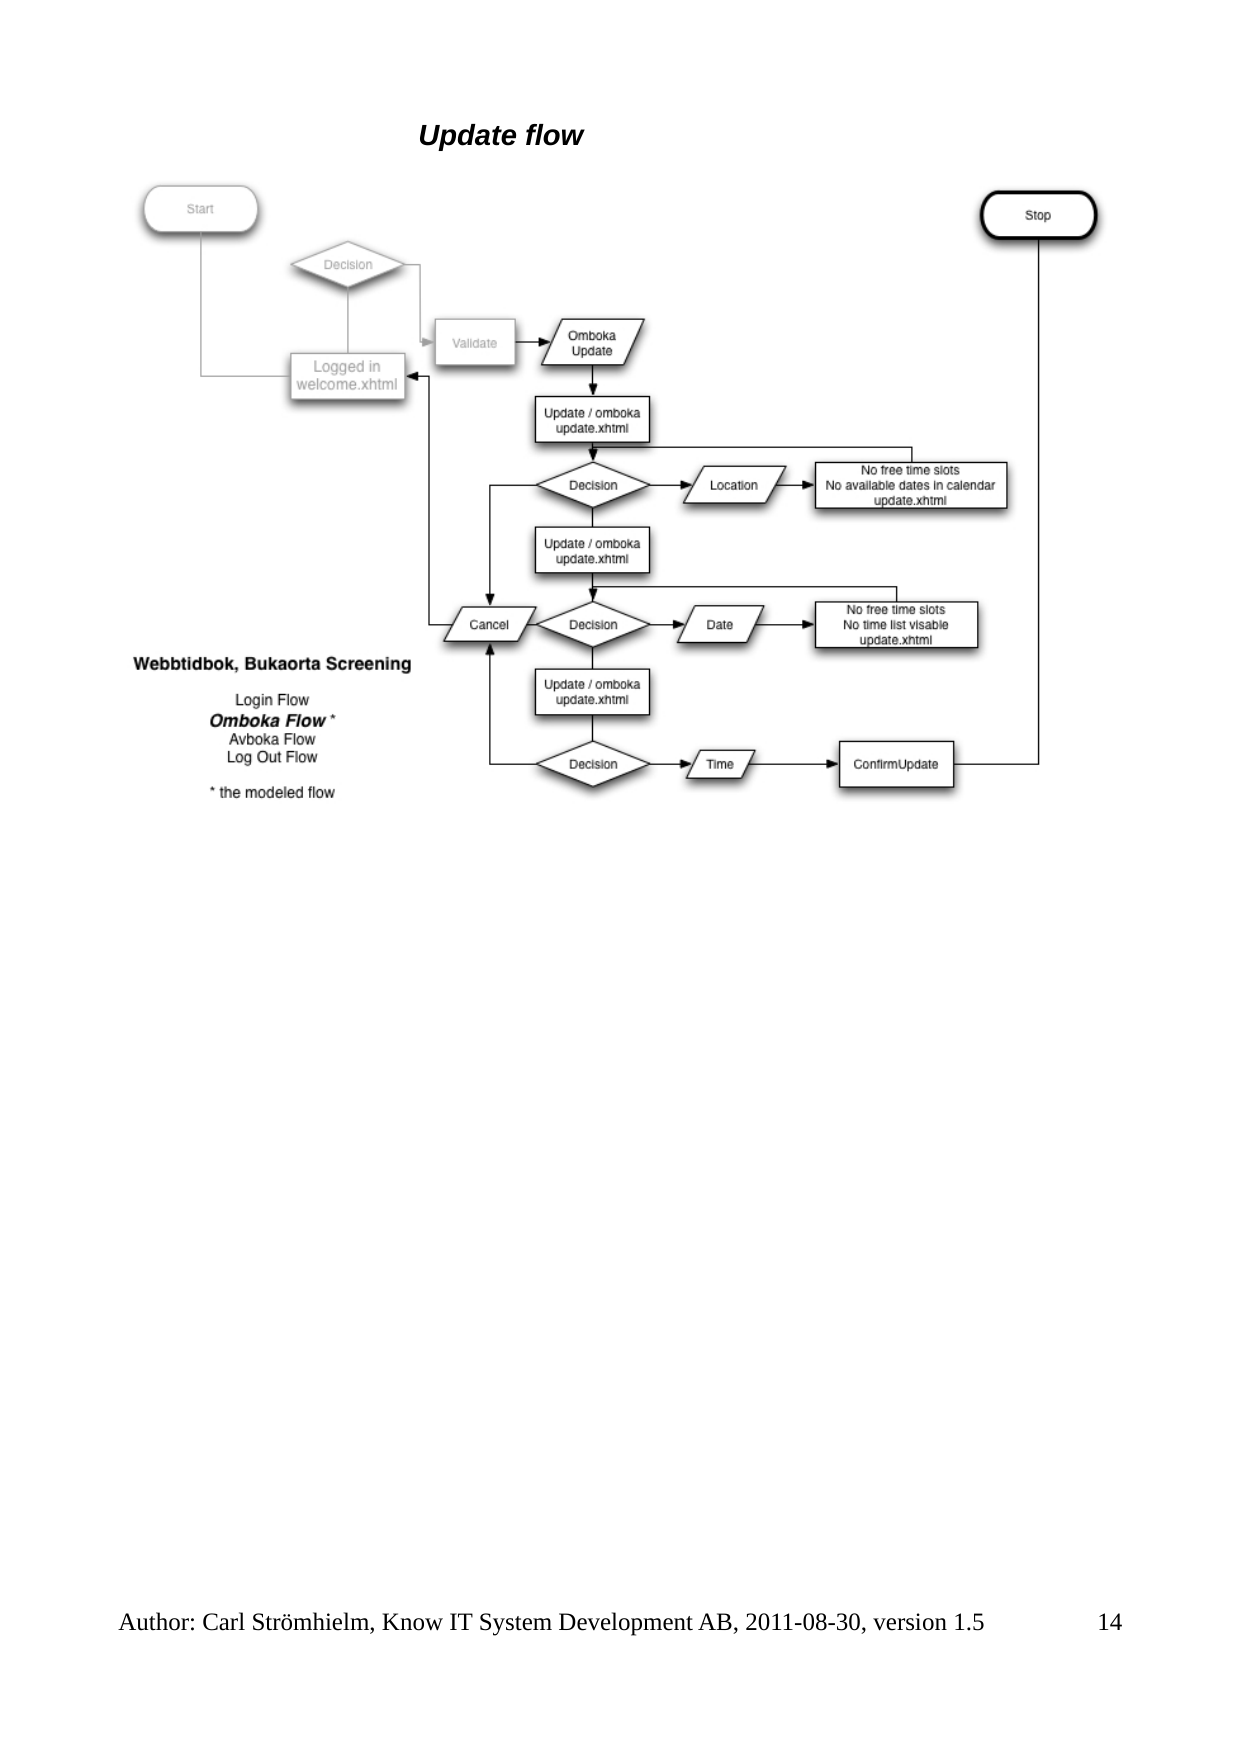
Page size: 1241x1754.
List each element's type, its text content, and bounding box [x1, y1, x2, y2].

picture [118, 164, 1123, 817]
subtitle Update flow [418, 118, 1122, 152]
